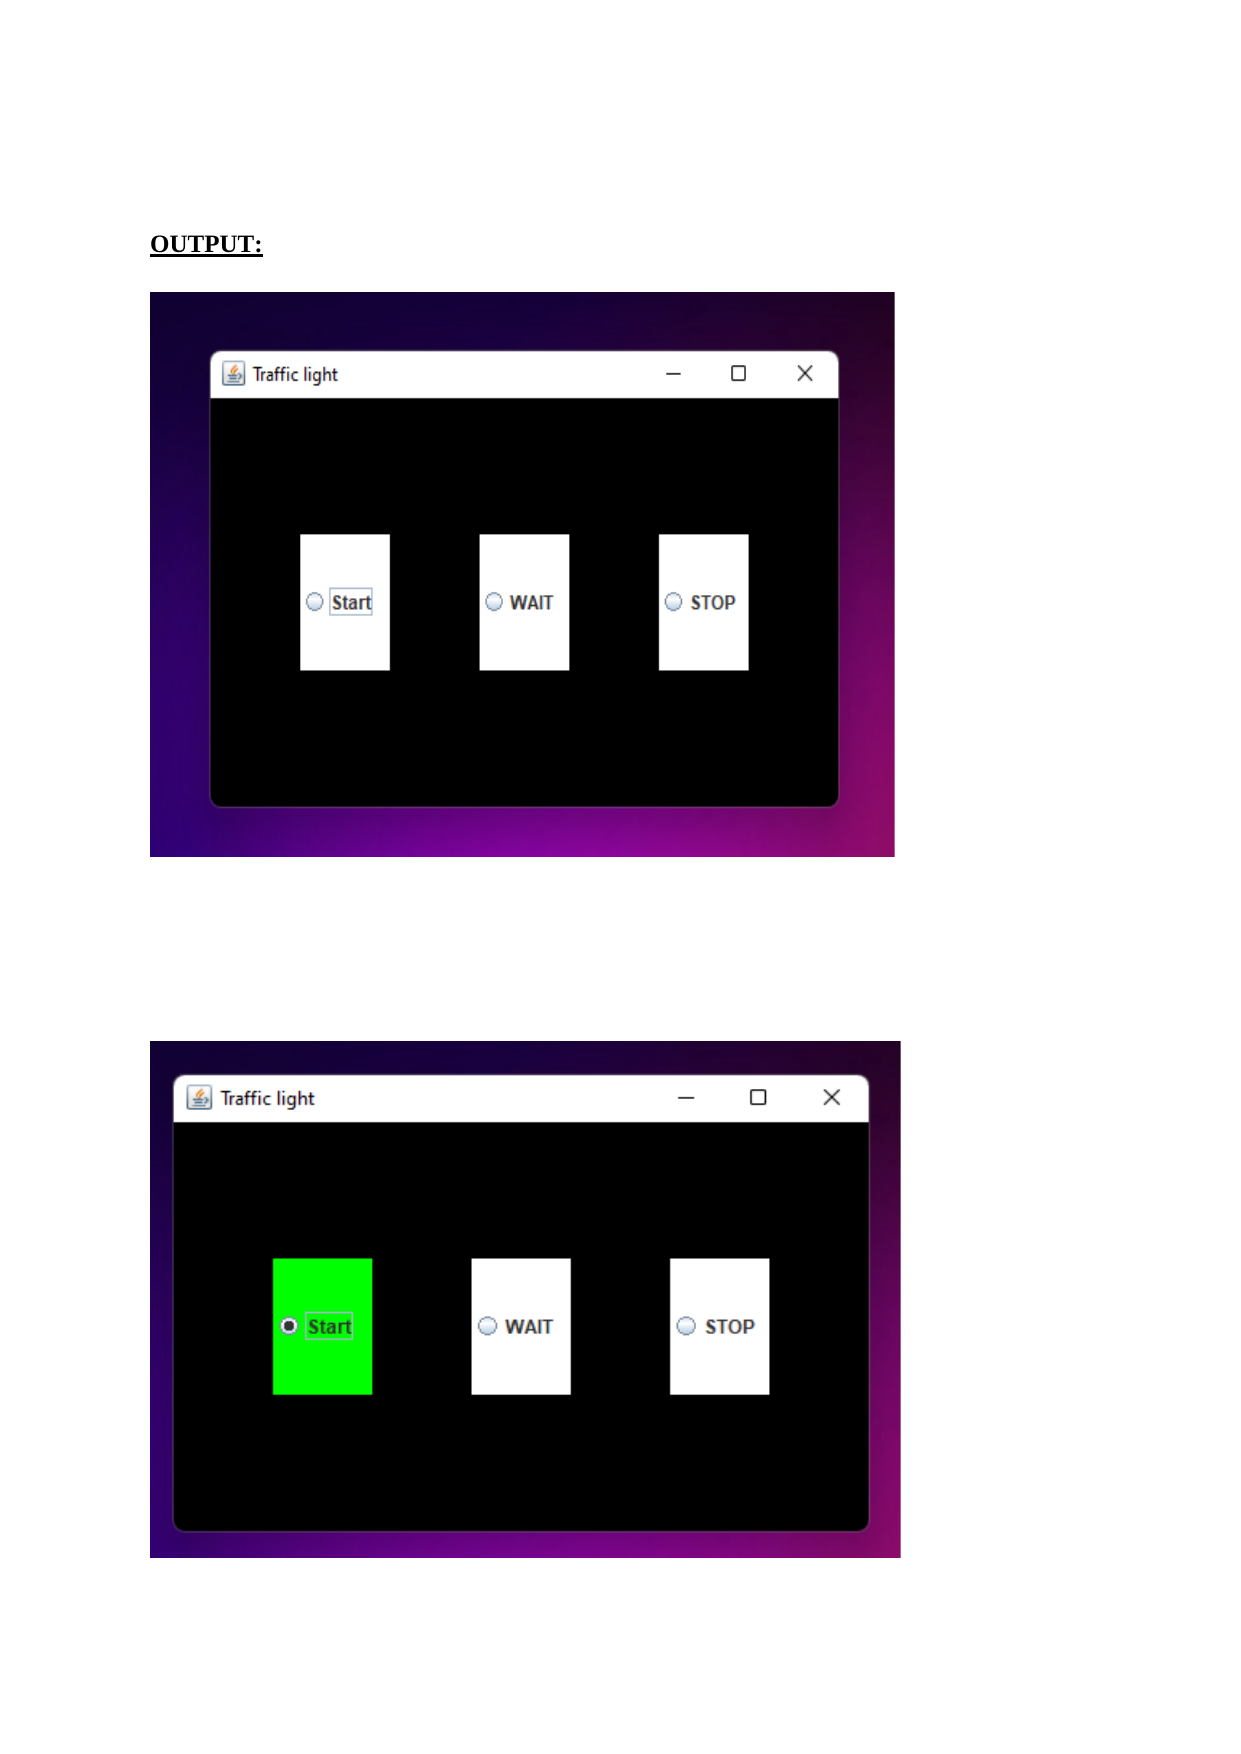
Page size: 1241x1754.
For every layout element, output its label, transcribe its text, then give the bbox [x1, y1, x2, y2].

picture [150, 1041, 901, 1558]
text OUTPUT: [150, 229, 1090, 258]
picture [150, 292, 895, 857]
